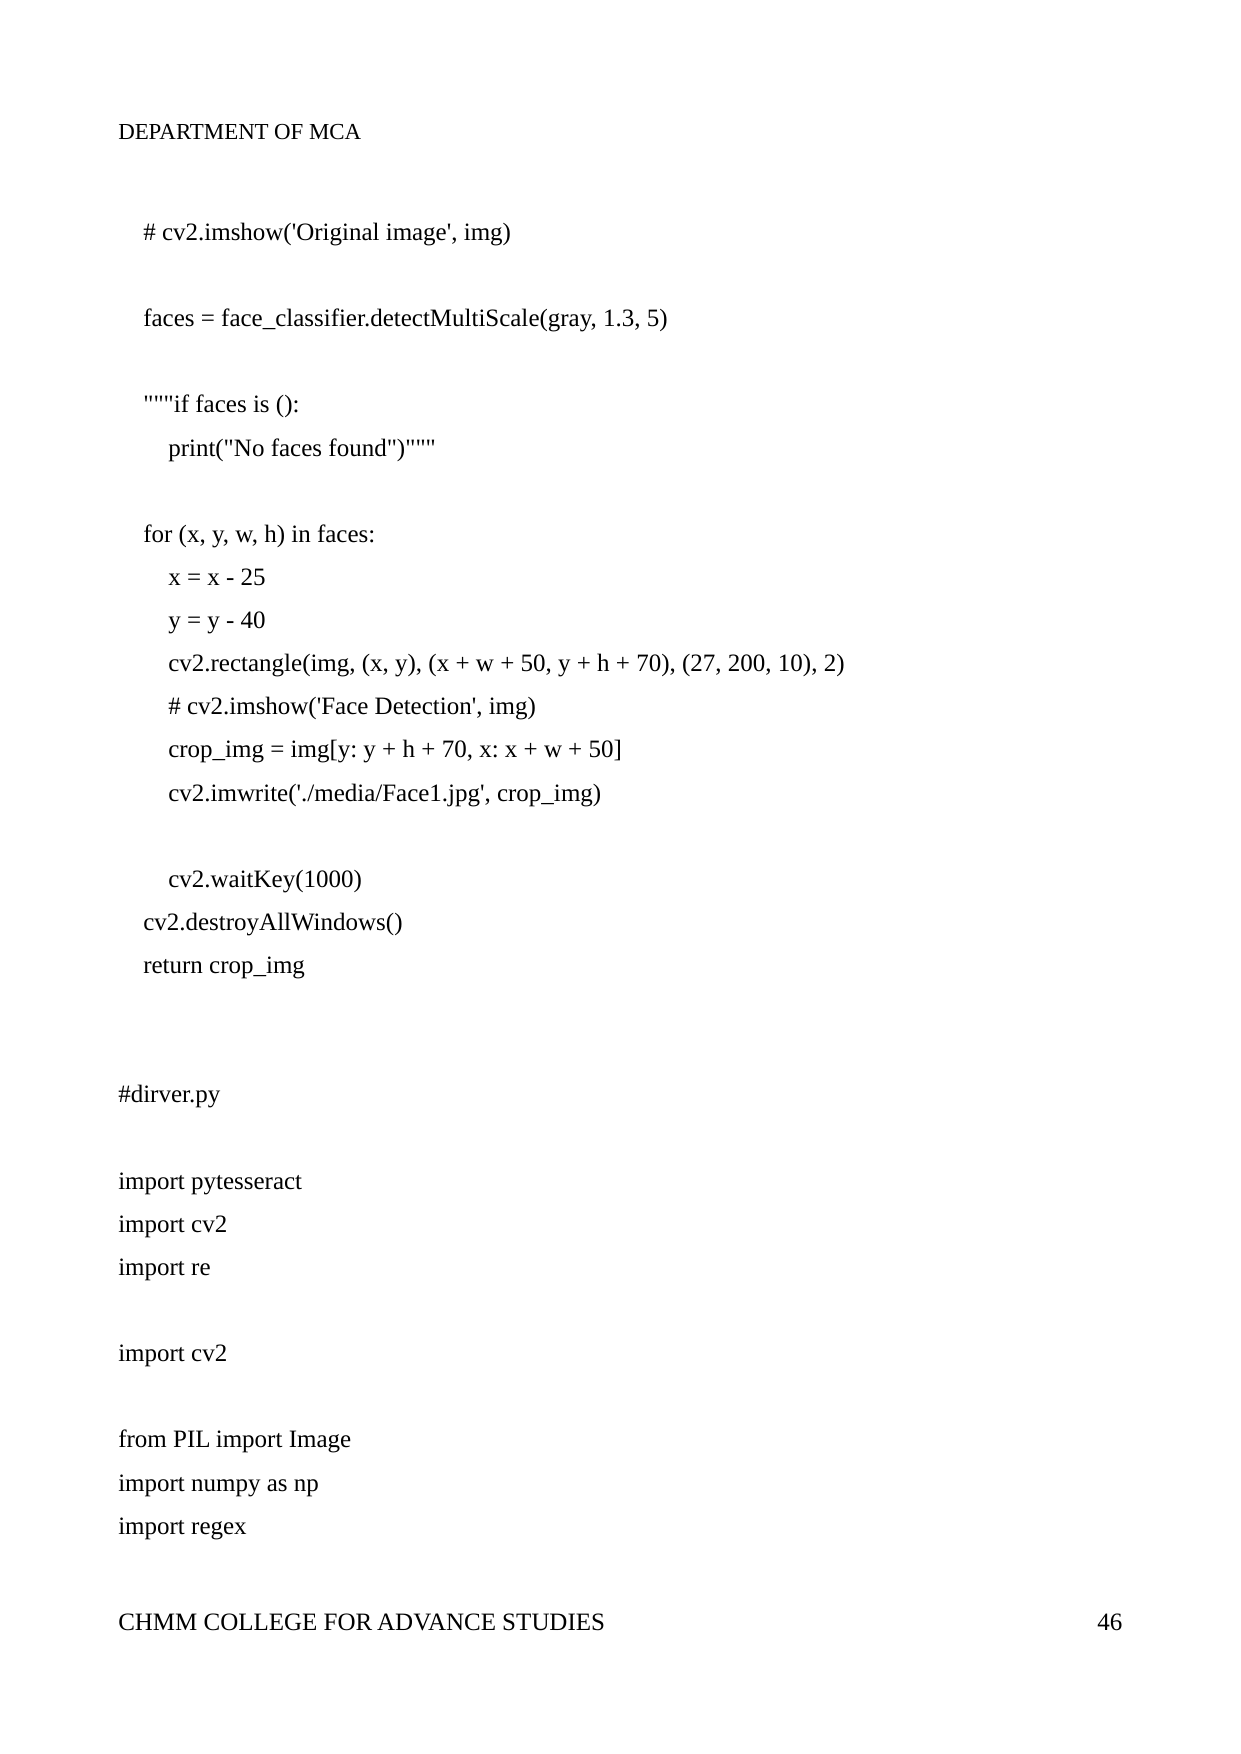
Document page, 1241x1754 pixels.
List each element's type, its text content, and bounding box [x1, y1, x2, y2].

text import pytesseract [118, 1166, 1122, 1194]
text return crop_img [118, 950, 1122, 979]
text cv2.waitKey(1000) [118, 864, 1122, 893]
text print("No faces found")""" [118, 433, 1122, 461]
text faces = face_classifier.detectMultiScale(gray, 1.3, 5) [118, 303, 1122, 332]
text x = x - 25 [118, 562, 1122, 591]
text from PIL import Image [118, 1424, 1122, 1453]
text y = y - 40 [118, 605, 1122, 634]
text for (x, y, w, h) in faces: [118, 519, 1122, 548]
text import cv2 [118, 1209, 1122, 1238]
text import regex [118, 1511, 1122, 1539]
text cv2.imwrite('./media/Face1.jpg', crop_img) [118, 778, 1122, 806]
text crop_img = img[y: y + h + 70, x: x + w + 50] [118, 734, 1122, 763]
text # cv2.imshow('Face Detection', img) [118, 691, 1122, 720]
text import cv2 [118, 1338, 1122, 1367]
text """if faces is (): [118, 389, 1122, 418]
text import numpy as np [118, 1468, 1122, 1496]
text import re [118, 1252, 1122, 1281]
text cv2.destroyAllWindows() [118, 907, 1122, 936]
text #dirver.py [118, 1079, 1122, 1108]
text cv2.rectangle(img, (x, y), (x + w + 50, y + h + 70), (27, 200, 10), 2) [118, 648, 1122, 677]
text # cv2.imshow('Original image', img) [118, 217, 1122, 246]
